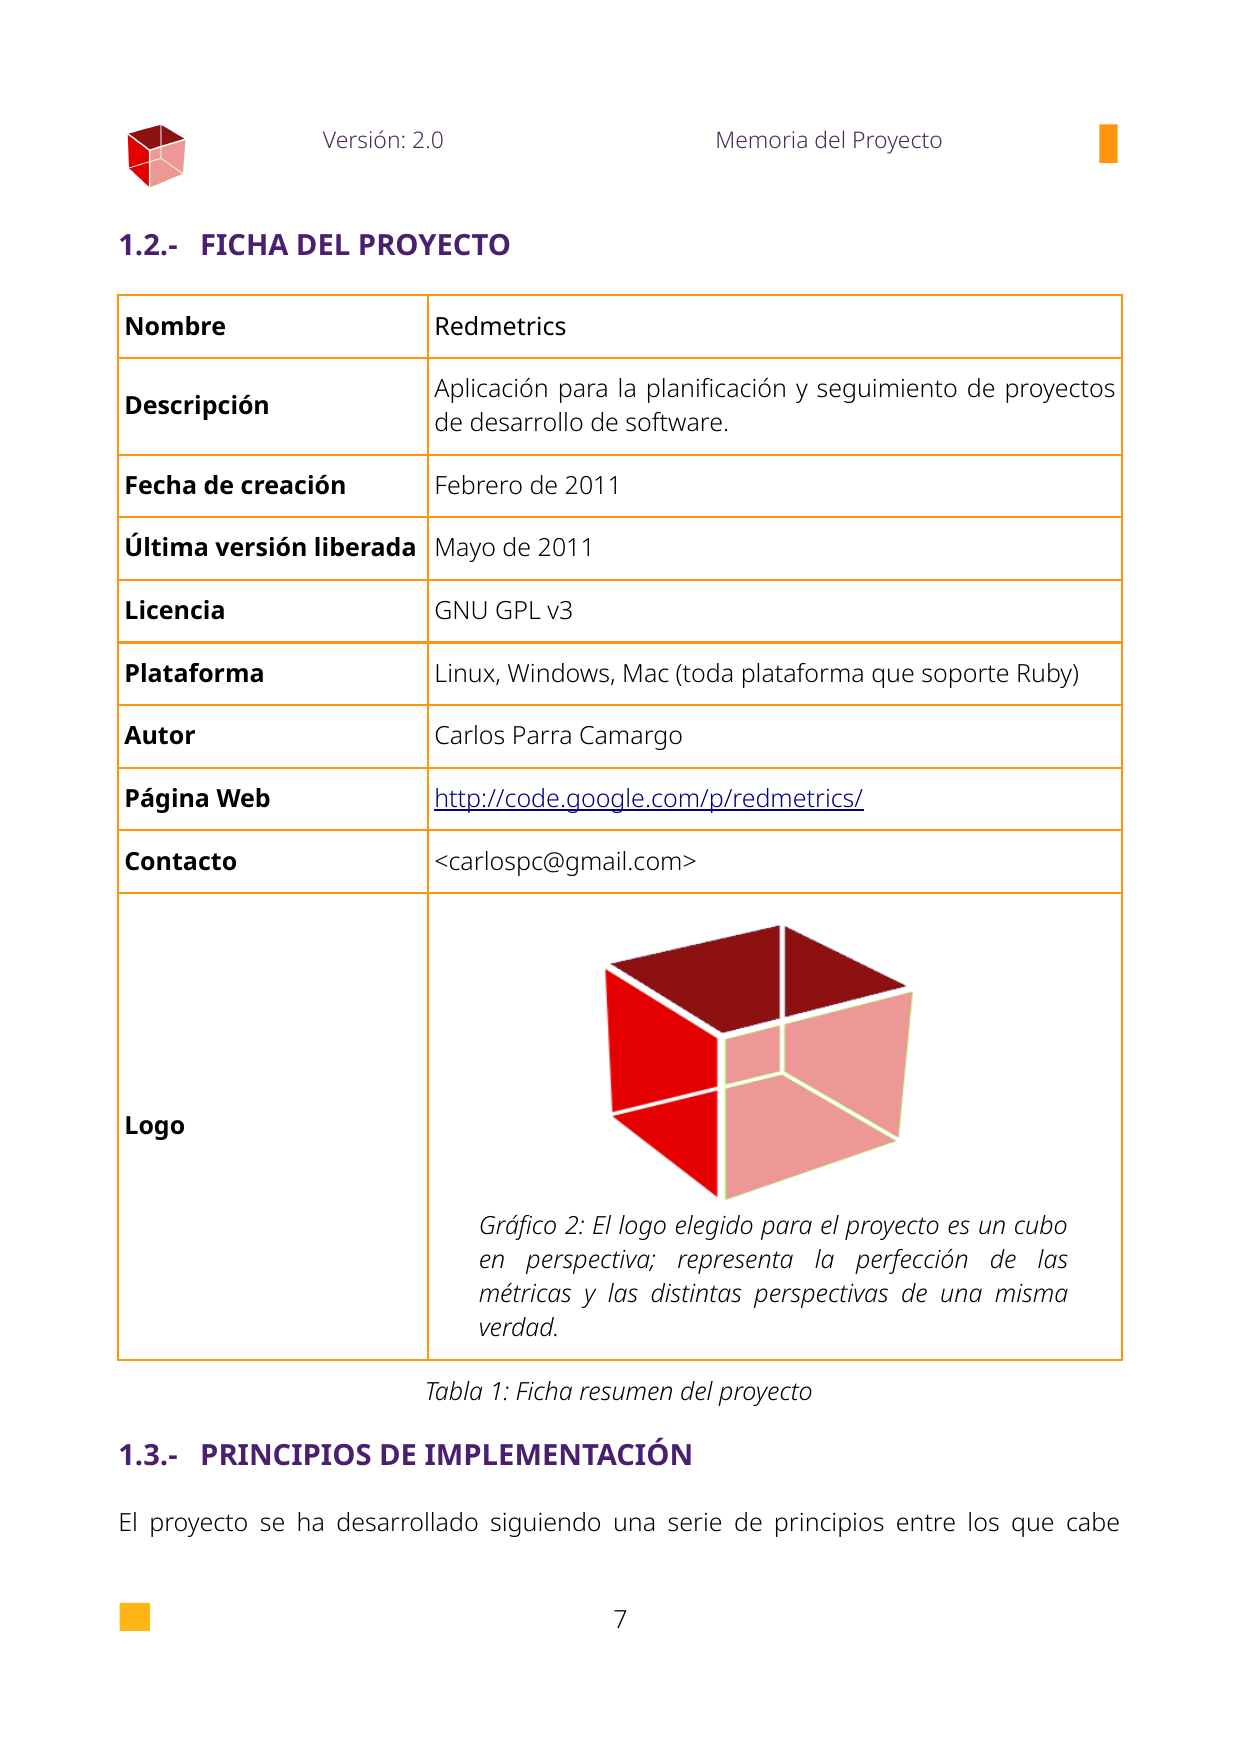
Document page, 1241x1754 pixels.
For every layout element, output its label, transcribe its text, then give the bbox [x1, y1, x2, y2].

table_cell Febrero de 2011 [429, 456, 1121, 516]
table_cell Carlos Parra Camargo [429, 706, 1121, 767]
table_cell Última versión liberada [119, 518, 427, 579]
table_cell Logo [119, 894, 427, 1358]
picture [581, 918, 932, 1208]
picture [123, 123, 189, 189]
table_cell Mayo de 2011 [429, 518, 1121, 579]
table_cell [429, 894, 1121, 1358]
subtitle Ficha del proyecto [118, 225, 1122, 264]
text El proyecto se ha desarrollado siguiendo una serie de principios entre los que cabe [118, 1504, 1122, 1538]
table_cell http://code.google.com/p/redmetrics/ [429, 769, 1121, 829]
table_cell Linux, Windows, Mac (toda plataforma que soporte Ruby) [429, 644, 1121, 704]
table_cell <carlospc@gmail.com> [429, 831, 1121, 892]
table_cell Plataforma [119, 644, 427, 704]
table_header Nombre [119, 296, 427, 357]
table_cell Descripción [119, 359, 427, 454]
text Tabla 1: Ficha resumen del proyecto [118, 1373, 1122, 1407]
table_cell Licencia [119, 581, 427, 641]
table_cell Autor [119, 706, 427, 767]
table_cell Página Web [119, 769, 427, 829]
subtitle Principios de implementación [118, 1435, 1122, 1474]
table_cell Contacto [119, 831, 427, 892]
table_header Redmetrics [429, 296, 1121, 357]
table_cell Fecha de creación [119, 456, 427, 516]
table_cell Aplicación para la planificación y seguimiento de proyectos de desarrollo de software. [429, 359, 1121, 454]
table_cell GNU GPL v3 [429, 581, 1121, 641]
